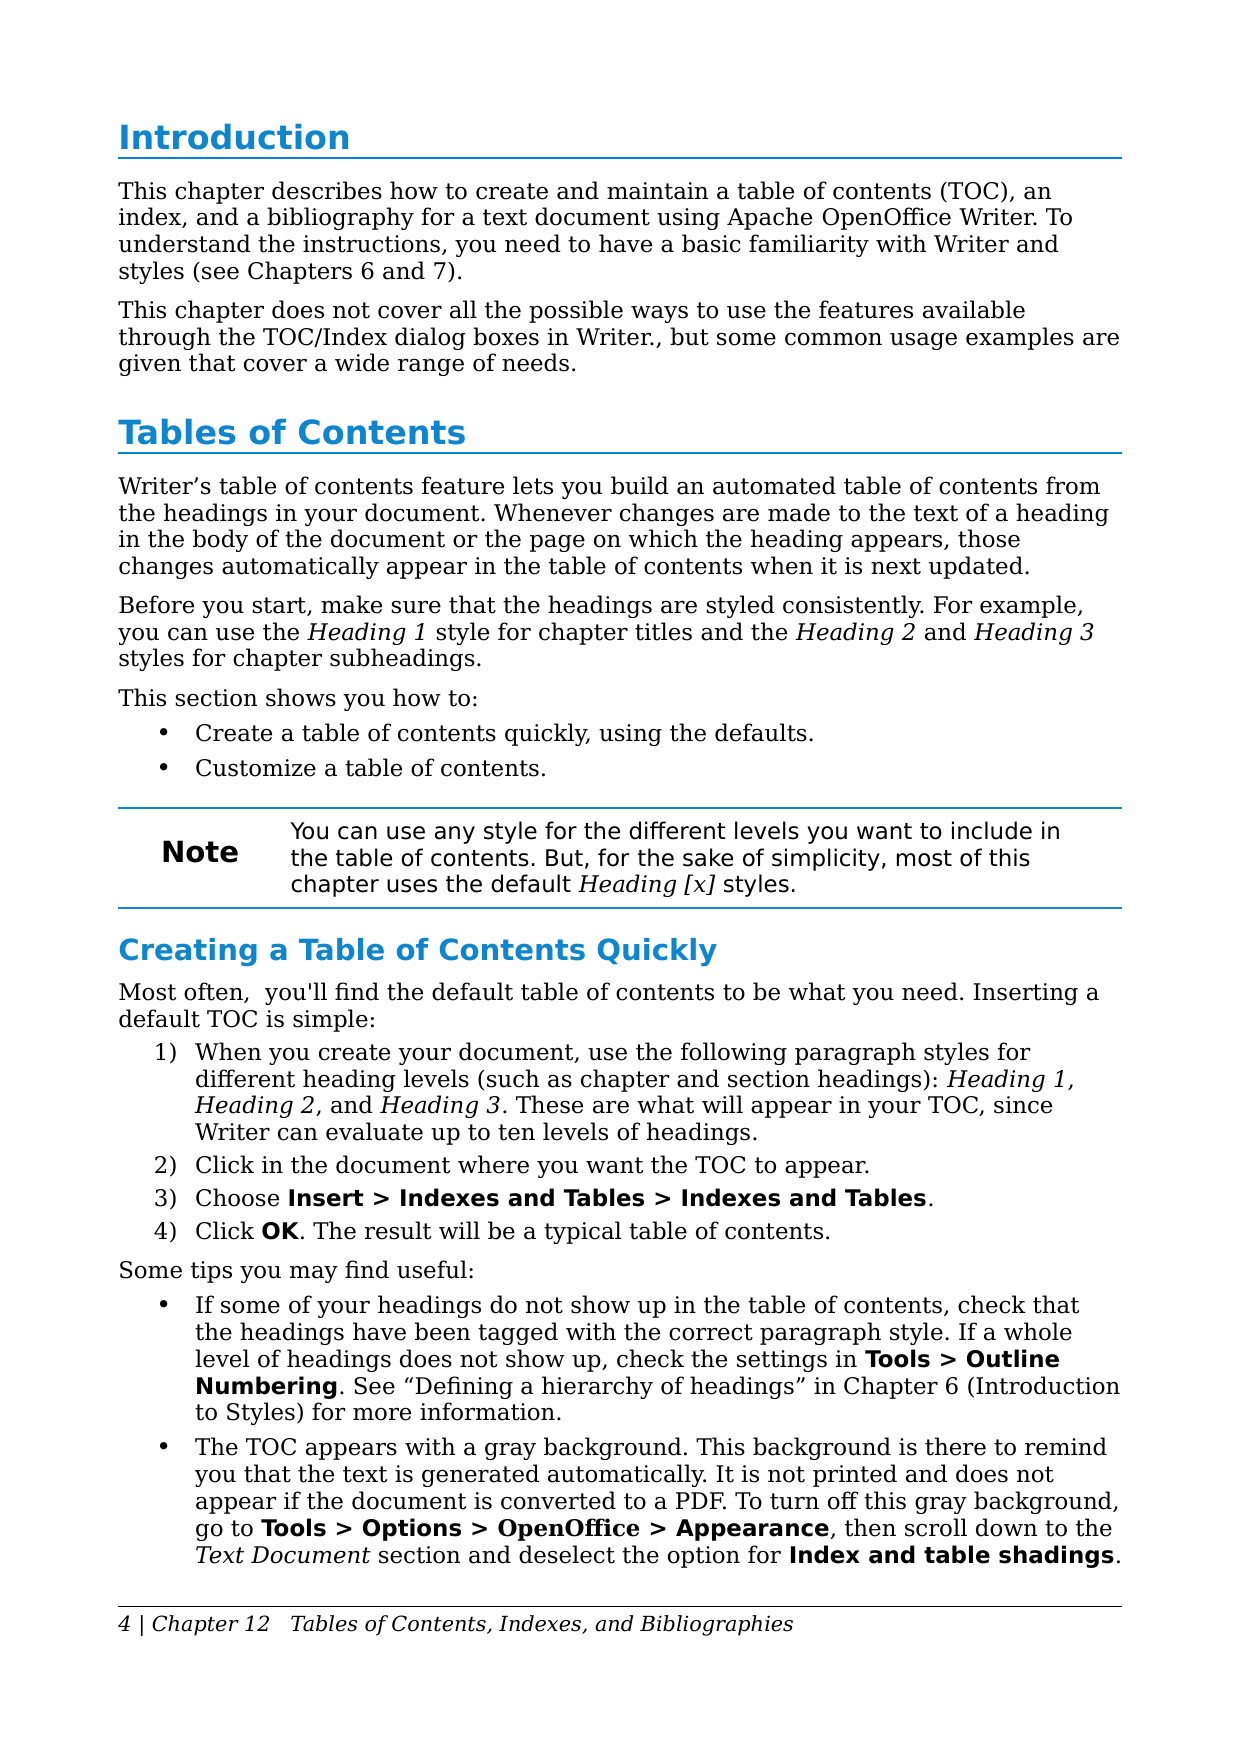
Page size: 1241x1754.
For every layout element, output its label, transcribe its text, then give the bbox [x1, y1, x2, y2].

text Before you start, make sure that the headings are styled consistently. For example, you can use the Heading 1 style for chapter titles and the Heading 2 and Heading 3 styles for chapter subheadings. [118, 592, 1122, 672]
subtitle Creating a Table of Contents Quickly [118, 933, 1122, 967]
list Click in the document where you want the TOC to appear. [177, 1152, 1122, 1179]
list Create a table of contents quickly, using the defaults. [156, 718, 1122, 747]
list Choose Insert > Indexes and Tables > Indexes and Tables. [177, 1185, 1122, 1212]
table_header Note [118, 809, 281, 907]
text This chapter does not cover all the possible ways to use the features available through the TOC/Index dialog boxes in Writer., but some common usage examples are given that cover a wide range of needs. [118, 297, 1122, 377]
subtitle Introduction [118, 118, 1122, 157]
list This section shows you how to: [118, 685, 1122, 711]
list When you create your document, use the following paragraph styles for different heading levels (such as chapter and section headings): Heading 1, Heading 2, and Heading 3. These are what will appear in your TOC, since Writer can evaluate up to ten levels of headings. [177, 1039, 1122, 1146]
text Writer’s table of contents feature lets you build an automated table of contents from the headings in your document. Whenever changes are made to the text of a heading in the body of the document or the page on which the heading appears, those changes automatically appear in the table of contents when it is next updated. [118, 473, 1122, 580]
list Most often, you'll find the default table of contents to be what you need. Inserting a default TOC is simple: [118, 979, 1122, 1033]
table_header You can use any style for the different levels you want to include in the table of contents. But, for the sake of simplicity, most of this chapter uses the default Heading [x] styles. [281, 809, 1122, 907]
list Click OK. The result will be a typical table of contents. [177, 1218, 1122, 1245]
list Some tips you may find useful: [118, 1257, 1122, 1284]
text This chapter describes how to create and maintain a table of contents (TOC), an index, and a bibliography for a text document using Apache OpenOffice Writer. To understand the instructions, you need to have a basic familiarity with Writer and styles (see Chapters 6 and 7). [118, 178, 1122, 284]
list The TOC appears with a gray background. This background is there to remind you that the text is generated automatically. It is not printed and does not appear if the document is converted to a PDF. To turn off this gray background, go to Tools > Options > OpenOffice > Appearance, then scroll down to the Text Document section and deselect the option for Index and table shadings. [156, 1432, 1122, 1569]
list Customize a table of contents. [156, 753, 1122, 782]
subtitle Tables of Contents [118, 413, 1122, 452]
list If some of your headings do not show up in the table of contents, check that the headings have been tagged with the correct paragraph style. If a whole level of headings does not show up, check the settings in Tools > Outline Numbering. See “Defining a hierarchy of headings” in Chapter 6 (Introduction to Styles) for more information. [156, 1290, 1122, 1426]
